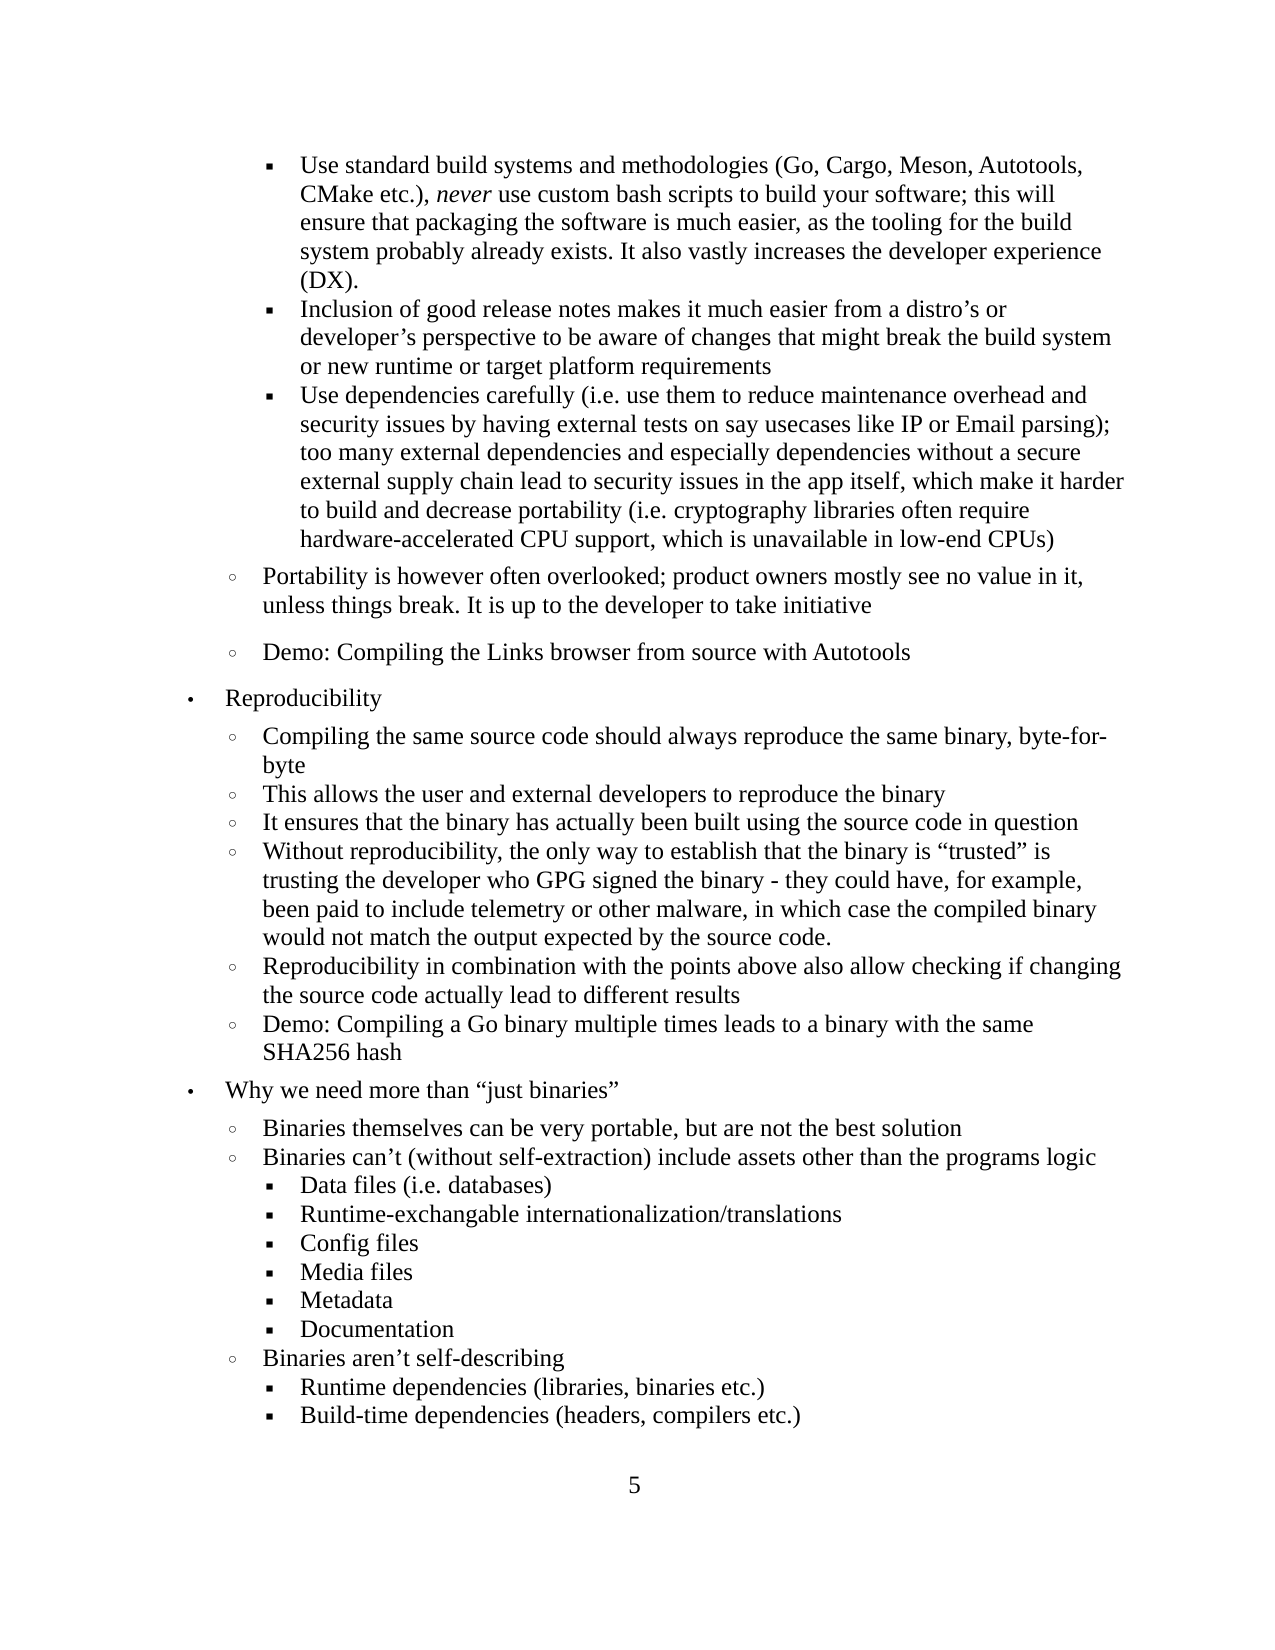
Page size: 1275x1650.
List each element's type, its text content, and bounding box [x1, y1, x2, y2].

list Config files [262, 1228, 1125, 1257]
list Binaries themselves can be very portable, but are not the best solution [225, 1113, 1125, 1142]
list Use dependencies carefully (i.e. use them to reduce maintenance overhead and security issues by having external tests on say usecases like IP or Email parsing); too many external dependencies and especially dependencies without a secure external supply chain lead to security issues in the app itself, which make it harder to build and decrease portability (i.e. cryptography libraries often require hardware-accelerated CPU support, which is unavailable in low-end CPUs) [262, 380, 1125, 552]
list Reproducibility [187, 683, 1125, 712]
list Runtime dependencies (libraries, binaries etc.) [262, 1372, 1125, 1400]
list Binaries aren’t self-describing [225, 1343, 1125, 1372]
list Portability is however often overlooked; product owners mostly see no value in it, unless things break. It is up to the developer to take initiative [225, 561, 1125, 619]
list Documentation [262, 1314, 1125, 1343]
list Metadata [262, 1285, 1125, 1314]
list Data files (i.e. databases) [262, 1170, 1125, 1199]
list Demo: Compiling the Links browser from source with Autotools [225, 637, 1125, 666]
list Runtime-exchangable internationalization/translations [262, 1199, 1125, 1228]
list Build-time dependencies (headers, compilers etc.) [262, 1400, 1125, 1429]
list Without reproducibility, the only way to establish that the binary is “trusted” is trusting the developer who GPG signed the binary - they could have, for example, been paid to include telemetry or other malware, in which case the compiled binary would not match the output expected by the source code. [225, 836, 1125, 951]
list Compiling the same source code should always reproduce the same binary, byte-for-byte [225, 721, 1125, 779]
list Binaries can’t (without self-extraction) include assets other than the programs logic [225, 1142, 1125, 1170]
list Inclusion of good release notes makes it much easier from a distro’s or developer’s perspective to be aware of changes that might break the build system or new runtime or target platform requirements [262, 294, 1125, 380]
list Demo: Compiling a Go binary multiple times leads to a binary with the same SHA256 hash [225, 1009, 1125, 1066]
list Why we need more than “just binaries” [187, 1075, 1125, 1104]
list This allows the user and external developers to reproduce the binary [225, 779, 1125, 807]
list Use standard build systems and methodologies (Go, Cargo, Meson, Autotools, CMake etc.), never use custom bash scripts to build your software; this will ensure that packaging the software is much easier, as the tooling for the build system probably already exists. It also vastly increases the developer experience (DX). [262, 150, 1125, 294]
list It ensures that the binary has actually been built using the source code in question [225, 807, 1125, 836]
list Reproducibility in combination with the points above also allow checking if changing the source code actually lead to different results [225, 951, 1125, 1009]
list Media files [262, 1257, 1125, 1285]
